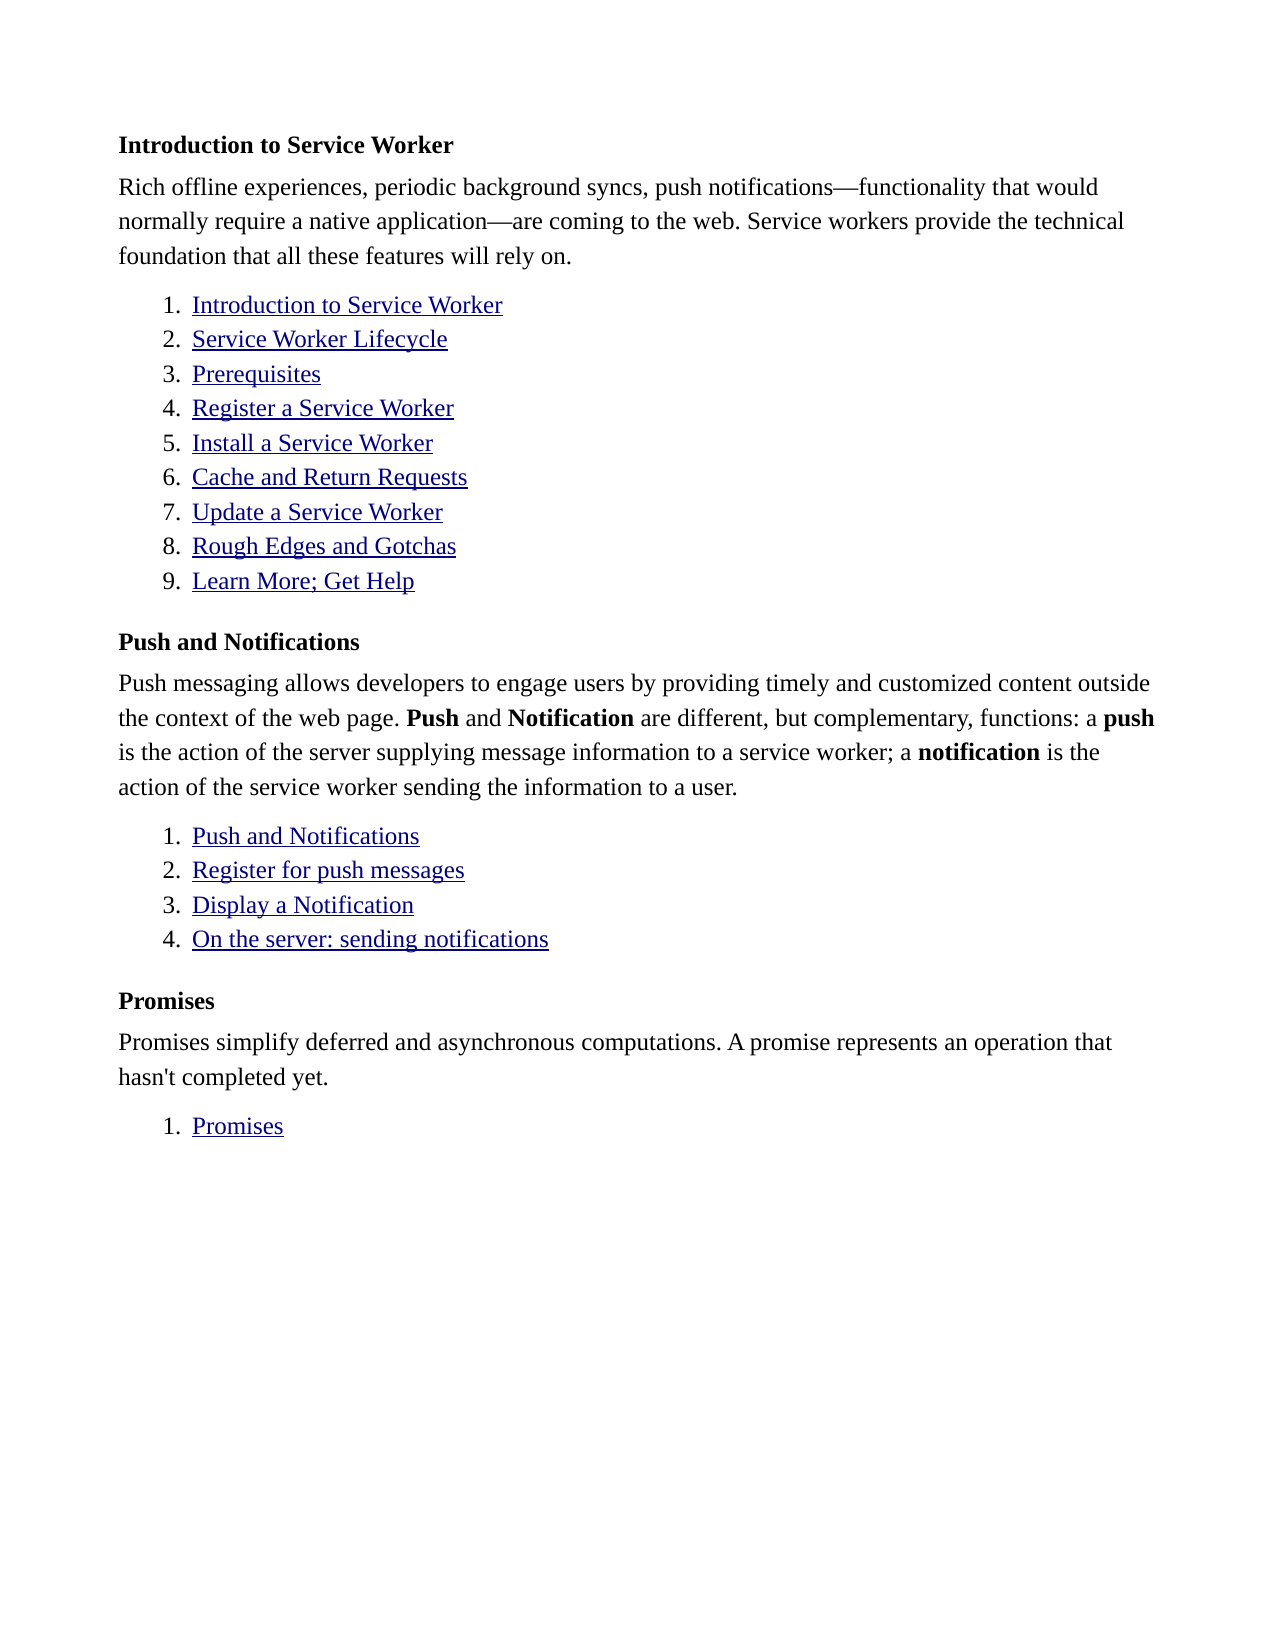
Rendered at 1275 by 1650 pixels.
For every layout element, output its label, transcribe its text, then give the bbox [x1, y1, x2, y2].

subtitle Push and Notifications [118, 627, 1157, 656]
text Promises simplify deferred and asynchronous computations. A promise represents an operation that hasn't completed yet. [118, 1027, 1157, 1091]
list Register for push messages [162, 856, 1157, 884]
list Update a Service Worker [162, 497, 1157, 526]
list Display a Notification [162, 890, 1157, 919]
list Register a Service Worker [162, 393, 1157, 422]
list Rough Edges and Gotchas [162, 531, 1157, 560]
list Cache and Return Requests [162, 462, 1157, 491]
list On the server: sending notifications [162, 924, 1157, 953]
list Service Worker Lifecycle [162, 324, 1157, 353]
list Prerequisites [162, 359, 1157, 388]
list Push and Notifications [162, 821, 1157, 850]
list Promises [162, 1111, 1157, 1139]
subtitle Introduction to Service Worker [118, 131, 1157, 159]
subtitle Promises [118, 986, 1157, 1015]
text Push messaging allows developers to engage users by providing timely and customized content outside the context of the web page. Push and Notification are different, but complementary, functions: a push is the action of the server supplying message information to a service worker; a notification is the action of the service worker sending the information to a user. [118, 668, 1157, 801]
list Learn More; Get Help [162, 566, 1157, 594]
list Install a Service Worker [162, 428, 1157, 457]
list Introduction to Service Worker [162, 290, 1157, 319]
text Rich offline experiences, periodic background syncs, push notifications—functionality that would normally require a native application—are coming to the web. Service workers provide the technical foundation that all these features will rely on. [118, 172, 1157, 269]
